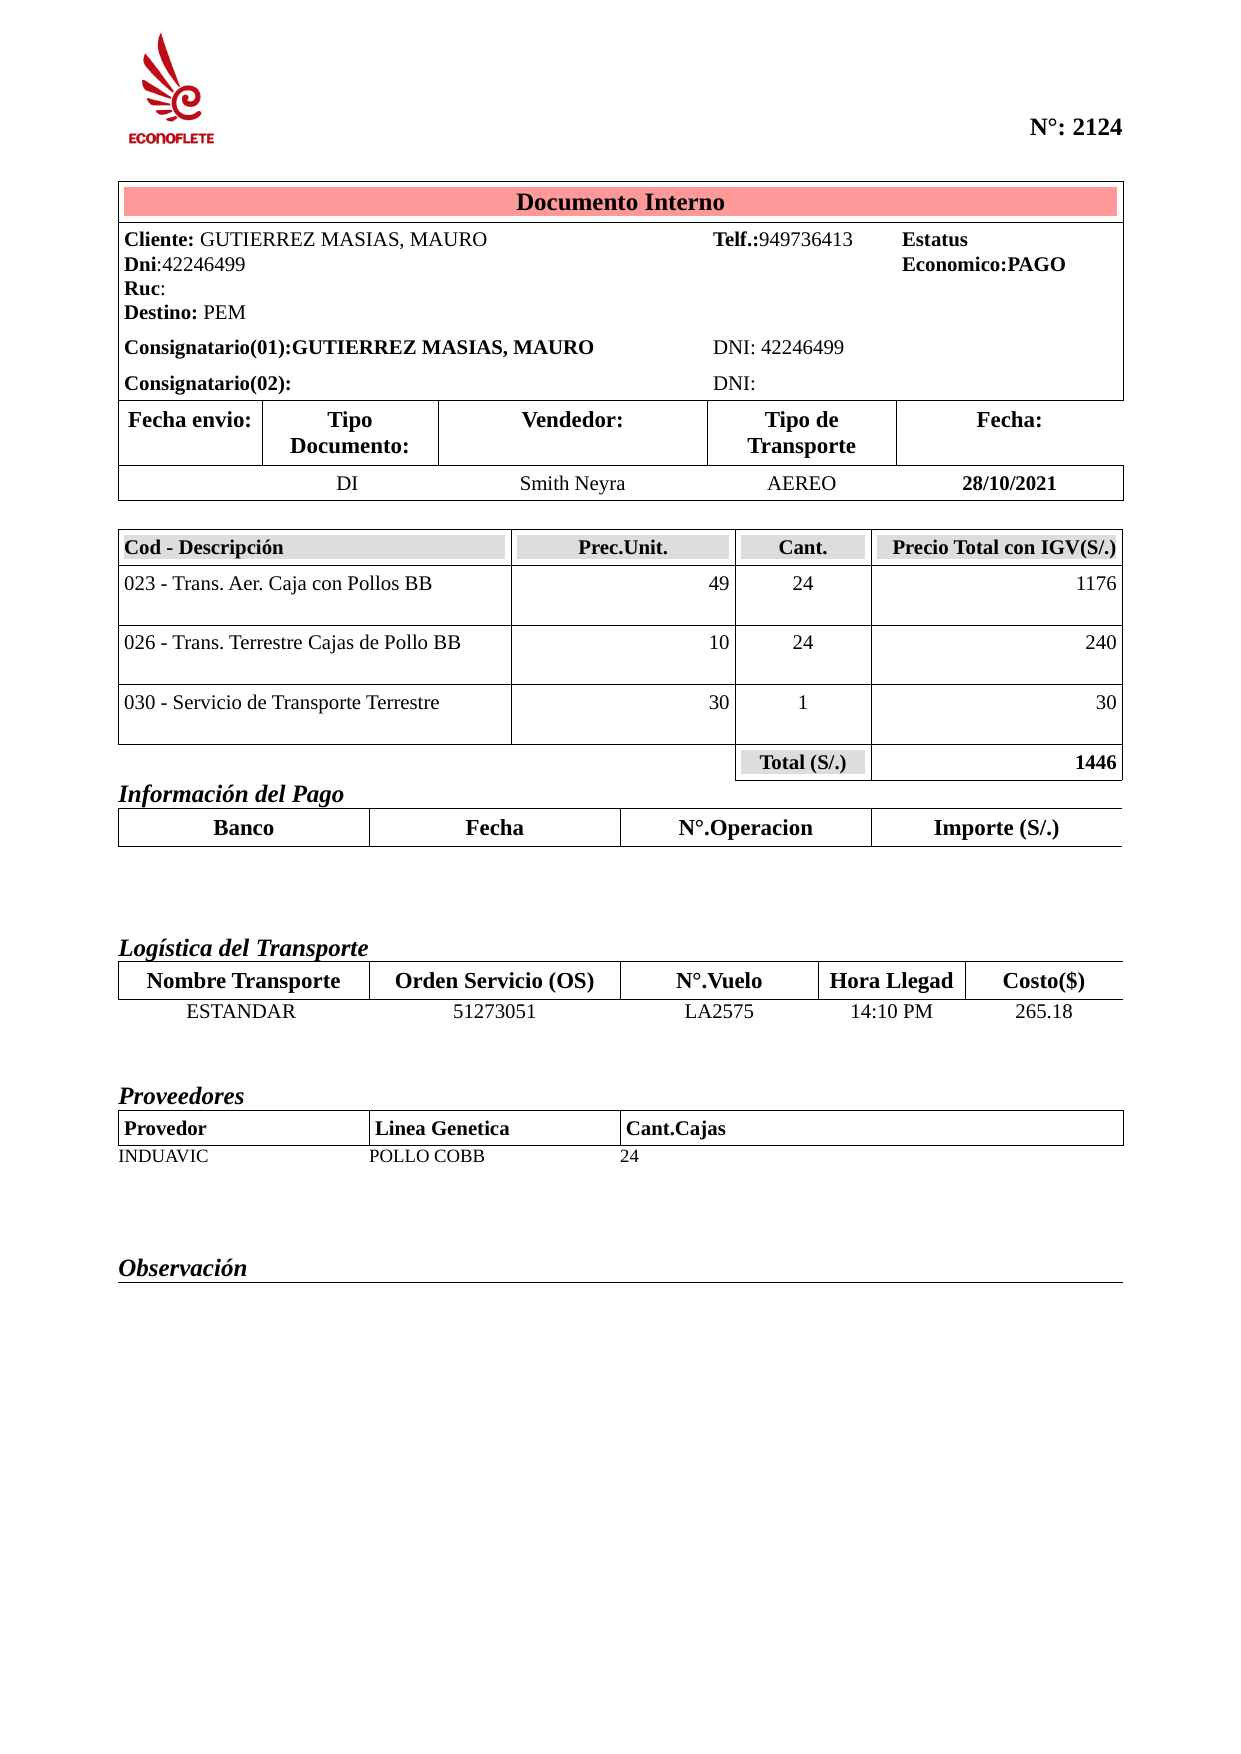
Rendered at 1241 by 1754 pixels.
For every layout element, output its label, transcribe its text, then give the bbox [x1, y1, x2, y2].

table_cell POLLO COBB [369, 1146, 620, 1167]
table_cell 24 [620, 1146, 1123, 1167]
table_cell DNI: [707, 365, 1123, 400]
table_cell [369, 1210, 620, 1232]
table_header Hora Llegad [819, 962, 965, 999]
table_header Precio Total con IGV(S/.) [872, 530, 1122, 565]
table_cell AEREO [707, 466, 896, 500]
table_cell 14:10 PM [818, 1000, 965, 1023]
table_header [118, 1283, 1123, 1306]
table_cell [118, 1189, 369, 1210]
table_cell DI [262, 466, 438, 500]
table_cell [369, 1189, 620, 1210]
table_cell [369, 1232, 620, 1253]
table_cell Fecha: [897, 401, 1123, 465]
table_cell ESTANDAR [118, 1000, 369, 1023]
table_cell [620, 1052, 818, 1081]
table_cell [965, 1052, 1123, 1081]
table_cell [871, 847, 1122, 875]
table_cell 265.18 [965, 1000, 1123, 1023]
table_cell Smith Neyra [438, 466, 707, 500]
table_cell INDUAVIC [118, 1146, 369, 1167]
table_cell DNI: 42246499 [707, 329, 1123, 365]
table_cell [620, 1167, 1123, 1188]
table_cell [369, 847, 620, 875]
table_cell [818, 1024, 965, 1052]
table_cell [118, 1052, 369, 1081]
table_header Cant.Cajas [621, 1111, 1123, 1145]
table_cell [511, 745, 735, 779]
table_cell 026 - Trans. Terrestre Cajas de Pollo BB [119, 626, 511, 684]
table_cell [118, 875, 369, 904]
table_cell [818, 1052, 965, 1081]
table_cell Vendedor: [439, 401, 707, 465]
table_cell [620, 875, 871, 904]
table_cell [369, 875, 620, 904]
table_cell [620, 904, 871, 933]
table_header Cod - Descripción [119, 530, 511, 565]
table_cell [620, 1232, 1123, 1253]
table_cell Consignatario(02): [119, 365, 707, 400]
table_header Importe (S/.) [872, 809, 1122, 846]
table_header Costo($) [966, 962, 1123, 999]
table_cell [871, 875, 1122, 904]
table_cell Tipo de Transporte [708, 401, 896, 465]
table_cell [118, 1167, 369, 1188]
table_cell [369, 904, 620, 933]
table_cell 30 [872, 685, 1122, 744]
table_cell [118, 745, 511, 779]
table_cell 1446 [872, 745, 1122, 779]
table_cell Estatus Economico:PAGO [896, 223, 1123, 329]
table_cell 1176 [872, 566, 1122, 624]
table_cell 1 [736, 685, 871, 744]
table_cell [369, 1024, 620, 1052]
table_cell [369, 1052, 620, 1081]
table_header Documento Interno [119, 182, 1123, 222]
table_header Orden Servicio (OS) [370, 962, 620, 999]
table_cell [119, 466, 262, 500]
table_cell LA2575 [620, 1000, 818, 1023]
table_cell 24 [736, 566, 871, 624]
table_cell [118, 1210, 369, 1232]
table_header Cant. [736, 530, 871, 565]
table_header N°.Vuelo [621, 962, 818, 999]
table_cell 030 - Servicio de Transporte Terrestre [119, 685, 511, 744]
table_cell [620, 847, 871, 875]
table_cell [118, 1024, 369, 1052]
table_header Fecha [370, 809, 620, 846]
table_cell Consignatario(01):GUTIERREZ MASIAS, MAURO [119, 329, 707, 365]
table_cell [871, 904, 1122, 933]
table_header Banco [119, 809, 369, 846]
text Observación [118, 1253, 1122, 1282]
table_cell [620, 1024, 818, 1052]
table_cell 30 [512, 685, 735, 744]
table_cell Cliente: GUTIERREZ MASIAS, MAURO Dni:42246499 Ruc: Destino: PEM [119, 223, 707, 329]
table_header Provedor [119, 1111, 369, 1145]
table_cell 51273051 [369, 1000, 620, 1023]
table_header Nombre Transporte [119, 962, 369, 999]
table_header Prec.Unit. [512, 530, 735, 565]
table_cell [118, 1232, 369, 1253]
table_cell 28/10/2021 [896, 466, 1123, 500]
table_cell [118, 847, 369, 875]
table_cell Telf.:949736413 [707, 223, 896, 329]
text Proveedores [118, 1081, 1122, 1110]
table_cell Fecha envio: [119, 401, 262, 465]
table_cell 023 - Trans. Aer. Caja con Pollos BB [119, 566, 511, 624]
table_cell 10 [512, 626, 735, 684]
text Logística del Transporte [118, 933, 1122, 961]
table_cell 49 [512, 566, 735, 624]
table_header N°.Operacion [621, 809, 871, 846]
text Información del Pago [118, 779, 1122, 808]
table_cell [620, 1210, 1123, 1232]
table_header Linea Genetica [370, 1111, 620, 1145]
table_cell 24 [736, 626, 871, 684]
table_cell 240 [872, 626, 1122, 684]
table_cell Tipo Documento: [263, 401, 438, 465]
table_cell [620, 1189, 1123, 1210]
table_cell [118, 904, 369, 933]
picture [118, 32, 225, 144]
table_cell [369, 1167, 620, 1188]
table_cell Total (S/.) [736, 745, 871, 779]
table_cell [965, 1024, 1123, 1052]
